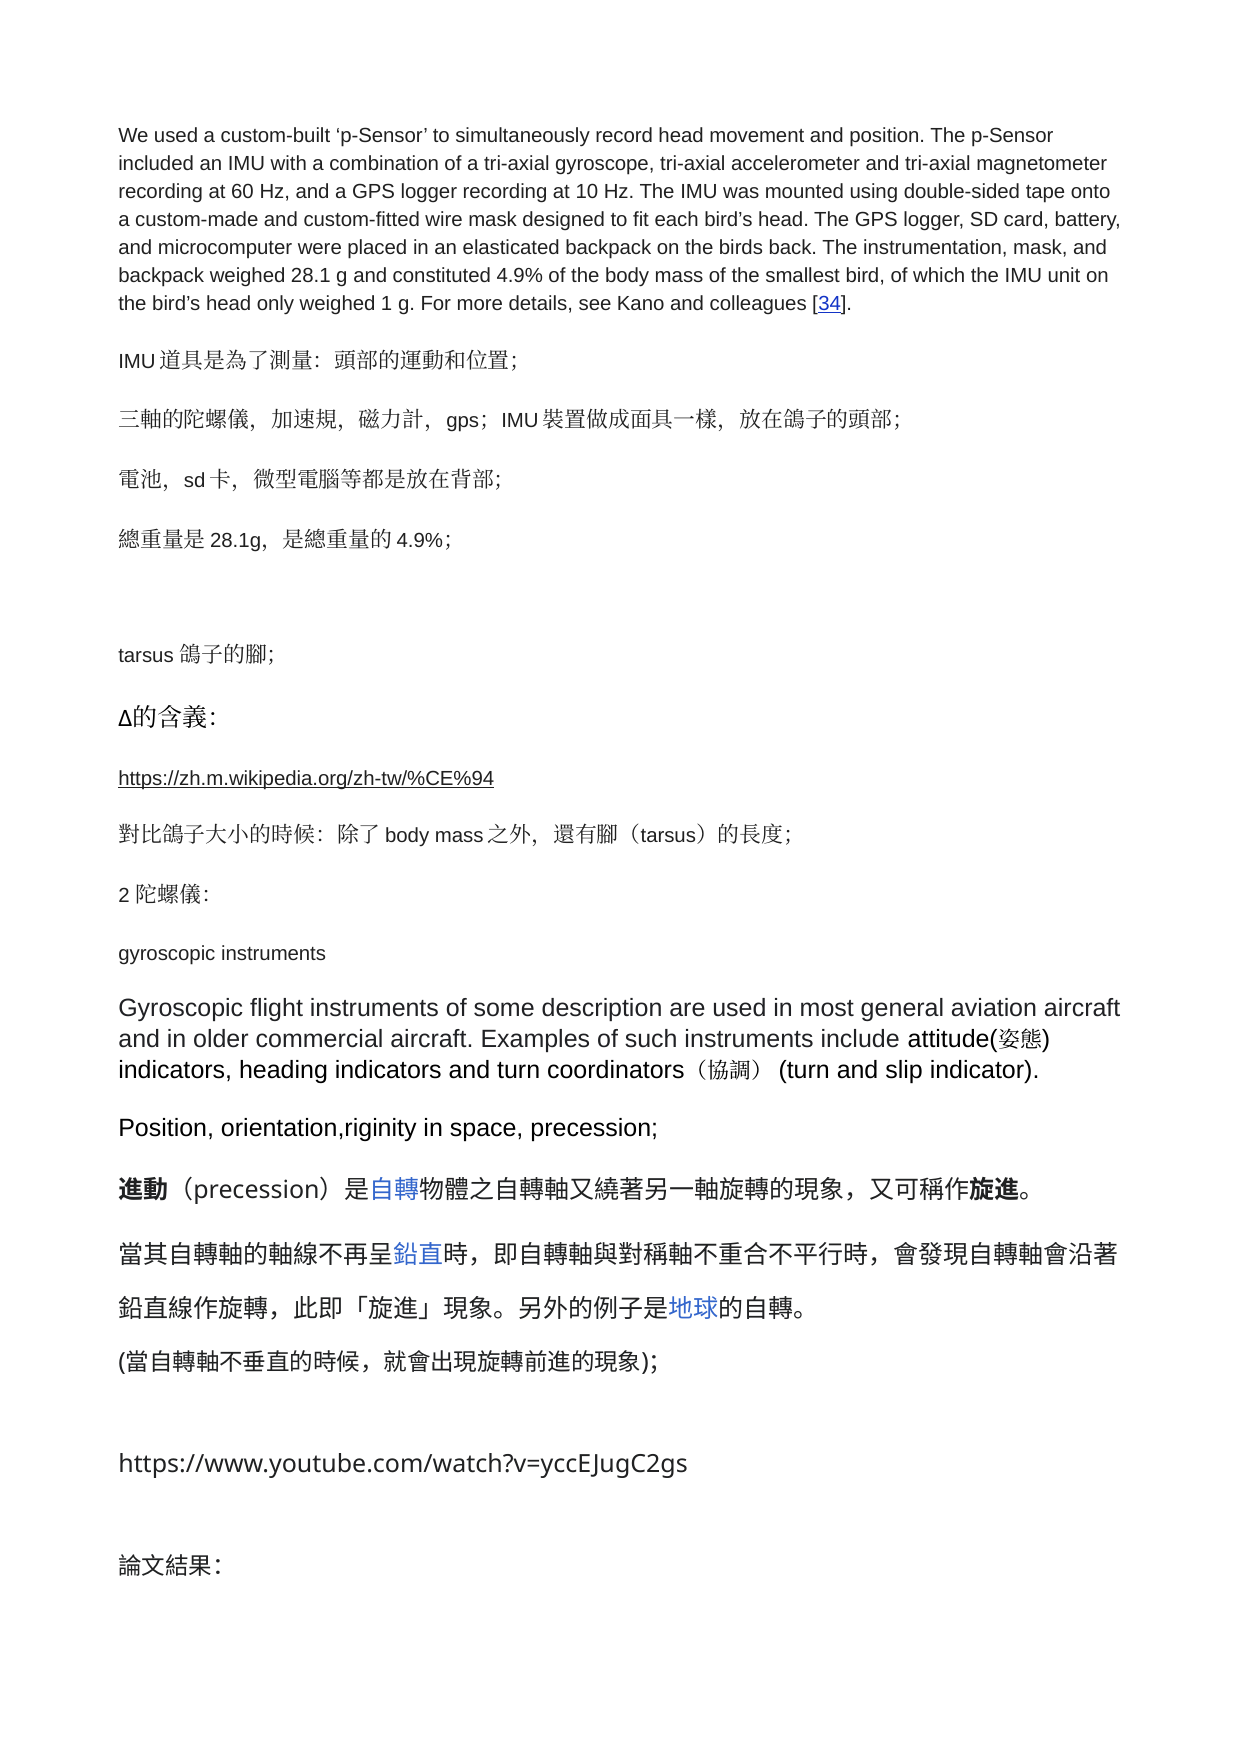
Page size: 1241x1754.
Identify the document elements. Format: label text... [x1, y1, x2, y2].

text https://zh.m.wikipedia.org/zh-tw/%CE%94 [118, 761, 1122, 789]
text 論文結果： [118, 1548, 1122, 1582]
text 電池，sd卡，微型電腦等都是放在背部； [118, 462, 1122, 494]
text Position, orientation,riginity in space, precession; [118, 1113, 1122, 1142]
text 進動（precession）是自轉物體之自轉軸又繞著另一軸旋轉的現象，又可稱作旋進。 [118, 1170, 1122, 1206]
text IMU道具是為了測量：頭部的運動和位置； [118, 343, 1122, 374]
text Gyroscopic flight instruments of some description are used in most general aviation aircraft and in older commercial aircraft. Examples of such instruments include attitude(姿態) indicators, heading indicators and turn coordinators（協調） (turn and slip indicator). [118, 993, 1122, 1085]
text 對比鴿子大小的時候：除了body mass之外，還有腳（tarsus）的長度； [118, 818, 1122, 849]
text tarsus 鴿子的腳； [118, 638, 1122, 669]
text We used a custom-built ‘p-Sensor’ to simultaneously record head movement and position. The p-Sensor included an IMU with a combination of a tri-axial gyroscope, tri-axial accelerometer and tri-axial magnetometer recording at 60 Hz, and a GPS logger recording at 10 Hz. The IMU was mounted using double-sided tape onto a custom-made and custom-fitted wire mask designed to fit each bird’s head. The GPS logger, SD card, battery, and microcomputer were placed in an elasticated backpack on the birds back. The instrumentation, mask, and backpack weighed 28.1 g and constituted 4.9% of the body mass of the smallest bird, of which the IMU unit on the bird’s head only weighed 1 g. For more details, see Kano and colleagues [34]. [118, 118, 1122, 315]
text (當自轉軸不垂直的時候，就會出現旋轉前進的現象)； [118, 1343, 1122, 1377]
text gyroscopic instruments [118, 937, 1122, 965]
text 總重量是28.1g，是總重量的4.9%； [118, 522, 1122, 553]
text ∆的含義： [118, 697, 1122, 733]
text https://www.youtube.com/watch?v=yccEJugC2gs [118, 1446, 1122, 1479]
text 當其自轉軸的軸線不再呈鉛直時，即自轉軸與對稱軸不重合不平行時，會發現自轉軸會沿著鉛直線作旋轉，此即「旋進」現象。另外的例子是地球的自轉。 [118, 1234, 1122, 1325]
text 2 陀螺儀： [118, 877, 1122, 909]
text 三軸的陀螺儀，加速規，磁力計，gps；IMU裝置做成面具一樣，放在鴿子的頭部； [118, 403, 1122, 434]
